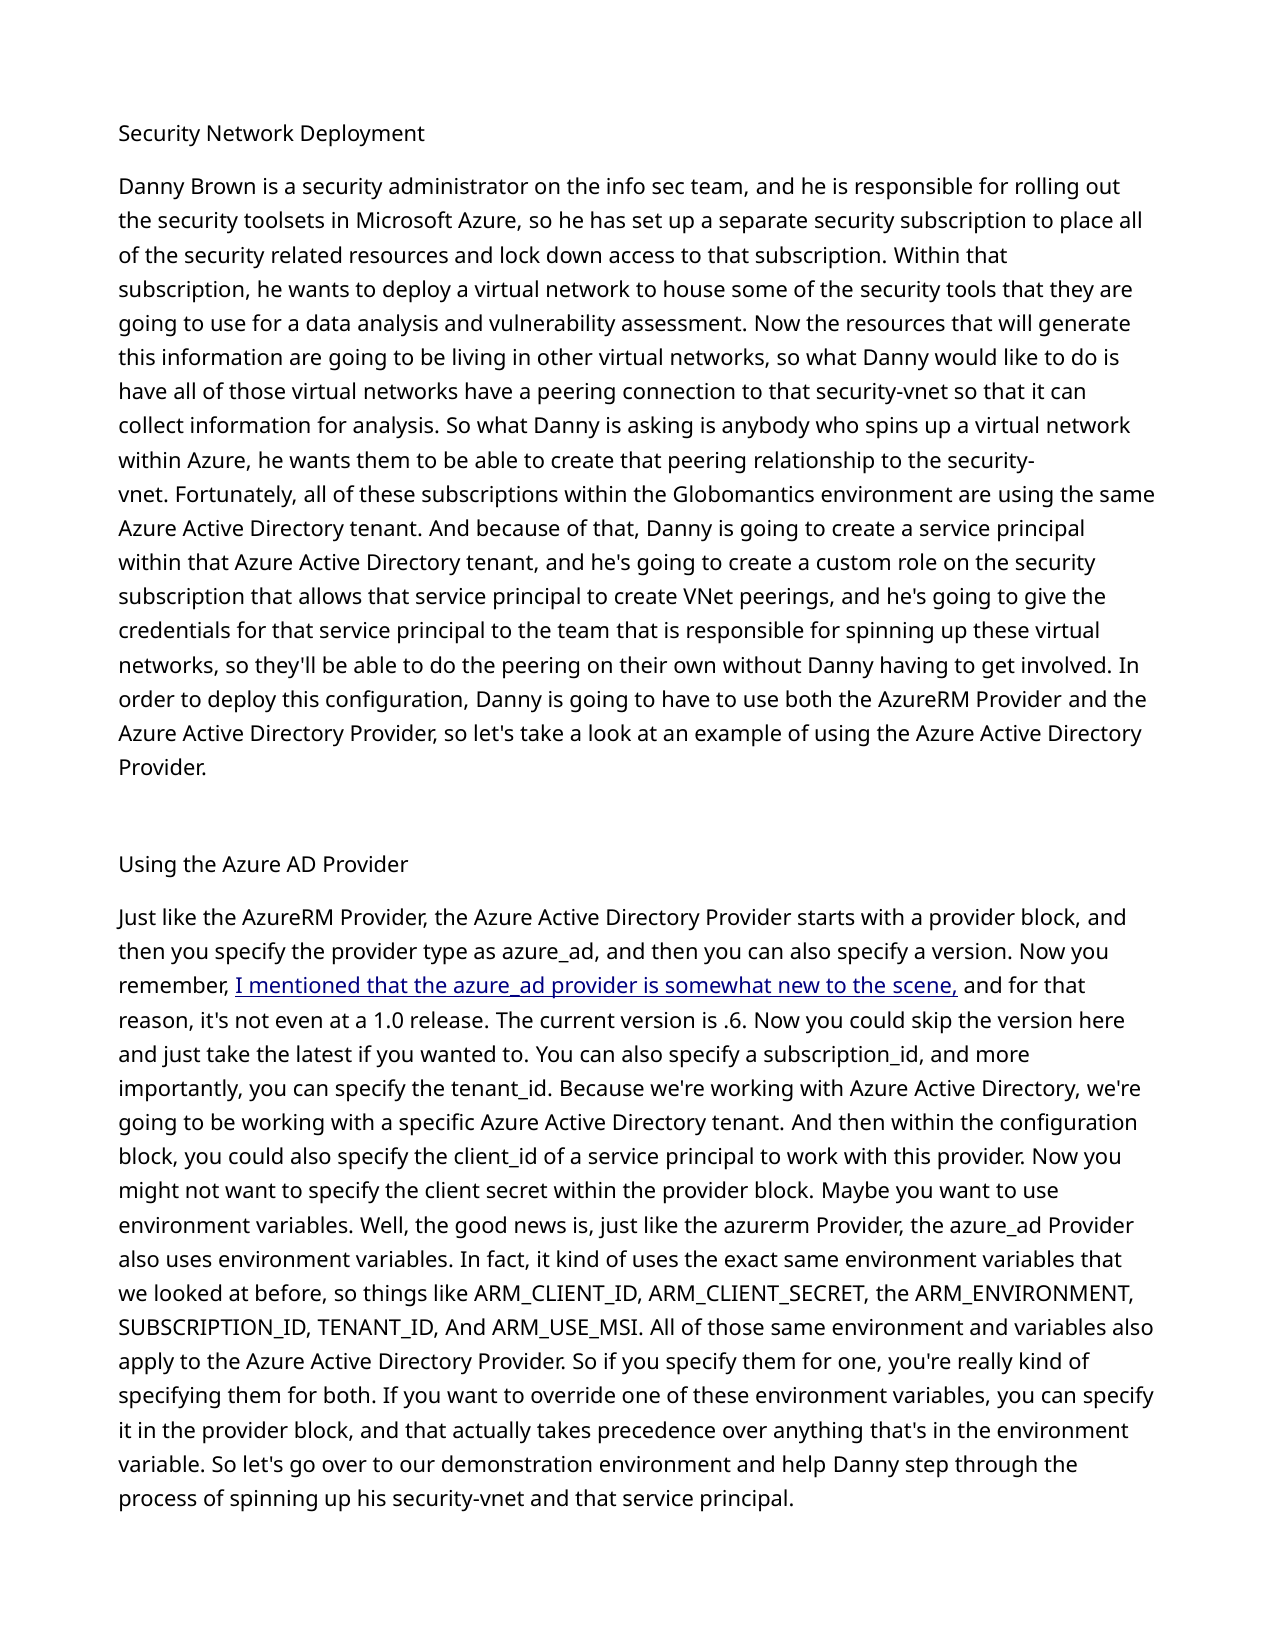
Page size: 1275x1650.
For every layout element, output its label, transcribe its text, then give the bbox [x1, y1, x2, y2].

subtitle Security Network Deployment [118, 118, 1157, 148]
subtitle Using the Azure AD Provider [118, 849, 1157, 879]
text Danny Brown is a security administrator on the info sec team, and he is responsible for rolling out the security toolsets in Microsoft Azure, so he has set up a separate security subscription to place all of the security related resources and lock down access to that subscription. Within that subscription, he wants to deploy a virtual network to house some of the security tools that they are going to use for a data analysis and vulnerability assessment. Now the resources that will generate this information are going to be living in other virtual networks, so what Danny would like to do is have all of those virtual networks have a peering connection to that security-vnet so that it can collect information for analysis. So what Danny is asking is anybody who spins up a virtual network within Azure, he wants them to be able to create that peering relationship to the security-vnet. Fortunately, all of these subscriptions within the Globomantics environment are using the same Azure Active Directory tenant. And because of that, Danny is going to create a service principal within that Azure Active Directory tenant, and he's going to create a custom role on the security subscription that allows that service principal to create VNet peerings, and he's going to give the credentials for that service principal to the team that is responsible for spinning up these virtual networks, so they'll be able to do the peering on their own without Danny having to get involved. In order to deploy this configuration, Danny is going to have to use both the AzureRM Provider and the Azure Active Directory Provider, so let's take a look at an example of using the Azure Active Directory Provider. [118, 171, 1157, 782]
text Just like the AzureRM Provider, the Azure Active Directory Provider starts with a provider block, and then you specify the provider type as azure_ad, and then you can also specify a version. Now you remember, I mentioned that the azure_ad provider is somewhat new to the scene, and for that reason, it's not even at a 1.0 release. The current version is .6. Now you could skip the version here and just take the latest if you wanted to. You can also specify a subscription_id, and more importantly, you can specify the tenant_id. Because we're working with Azure Active Directory, we're going to be working with a specific Azure Active Directory tenant. And then within the configuration block, you could also specify the client_id of a service principal to work with this provider. Now you might not want to specify the client secret within the provider block. Maybe you want to use environment variables. Well, the good news is, just like the azurerm Provider, the azure_ad Provider also uses environment variables. In fact, it kind of uses the exact same environment variables that we looked at before, so things like ARM_CLIENT_ID, ARM_CLIENT_SECRET, the ARM_ENVIRONMENT, SUBSCRIPTION_ID, TENANT_ID, And ARM_USE_MSI. All of those same environment and variables also apply to the Azure Active Directory Provider. So if you specify them for one, you're really kind of specifying them for both. If you want to override one of these environment variables, you can specify it in the provider block, and that actually takes precedence over anything that's in the environment variable. So let's go over to our demonstration environment and help Danny step through the process of spinning up his security-vnet and that service principal. [118, 902, 1157, 1513]
